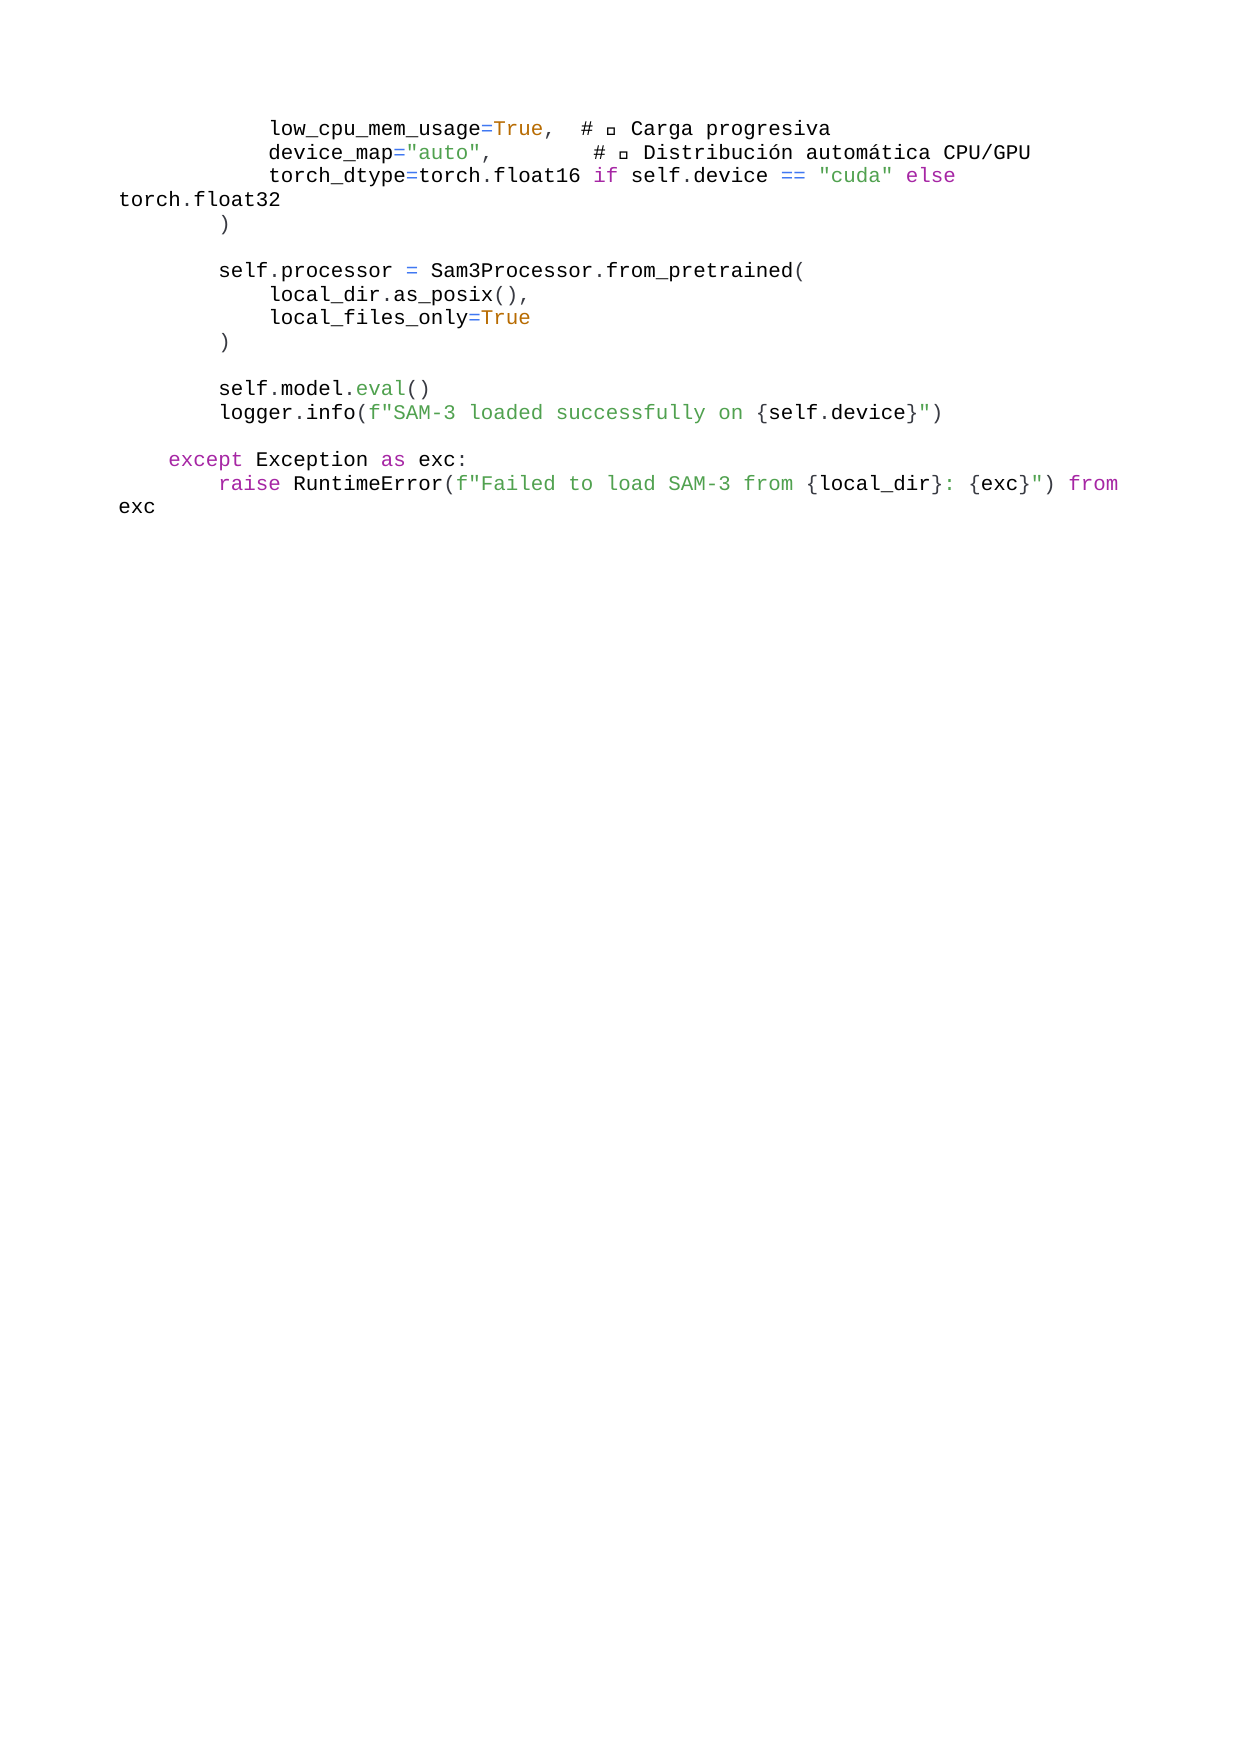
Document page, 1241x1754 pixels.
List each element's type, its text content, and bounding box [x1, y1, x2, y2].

text low_cpu_mem_usage=True, # ✅ Carga progresiva [118, 118, 1122, 142]
text logger.info(f"SAM-3 loaded successfully on {self.device}") [118, 402, 1122, 426]
text except Exception as exc: [118, 449, 1122, 473]
text torch_dtype=torch.float16 if self.device == "cuda" else torch.float32 [118, 165, 1122, 213]
text self.model.eval() [118, 378, 1122, 402]
text ) [118, 213, 1122, 236]
text device_map="auto", # ✅ Distribución automática CPU/GPU [118, 142, 1122, 165]
text local_files_only=True [118, 307, 1122, 331]
text self.processor = Sam3Processor.from_pretrained( [118, 260, 1122, 284]
text ) [118, 331, 1122, 354]
text raise RuntimeError(f"Failed to load SAM-3 from {local_dir}: {exc}") from exc [118, 473, 1122, 520]
text local_dir.as_posix(), [118, 284, 1122, 307]
